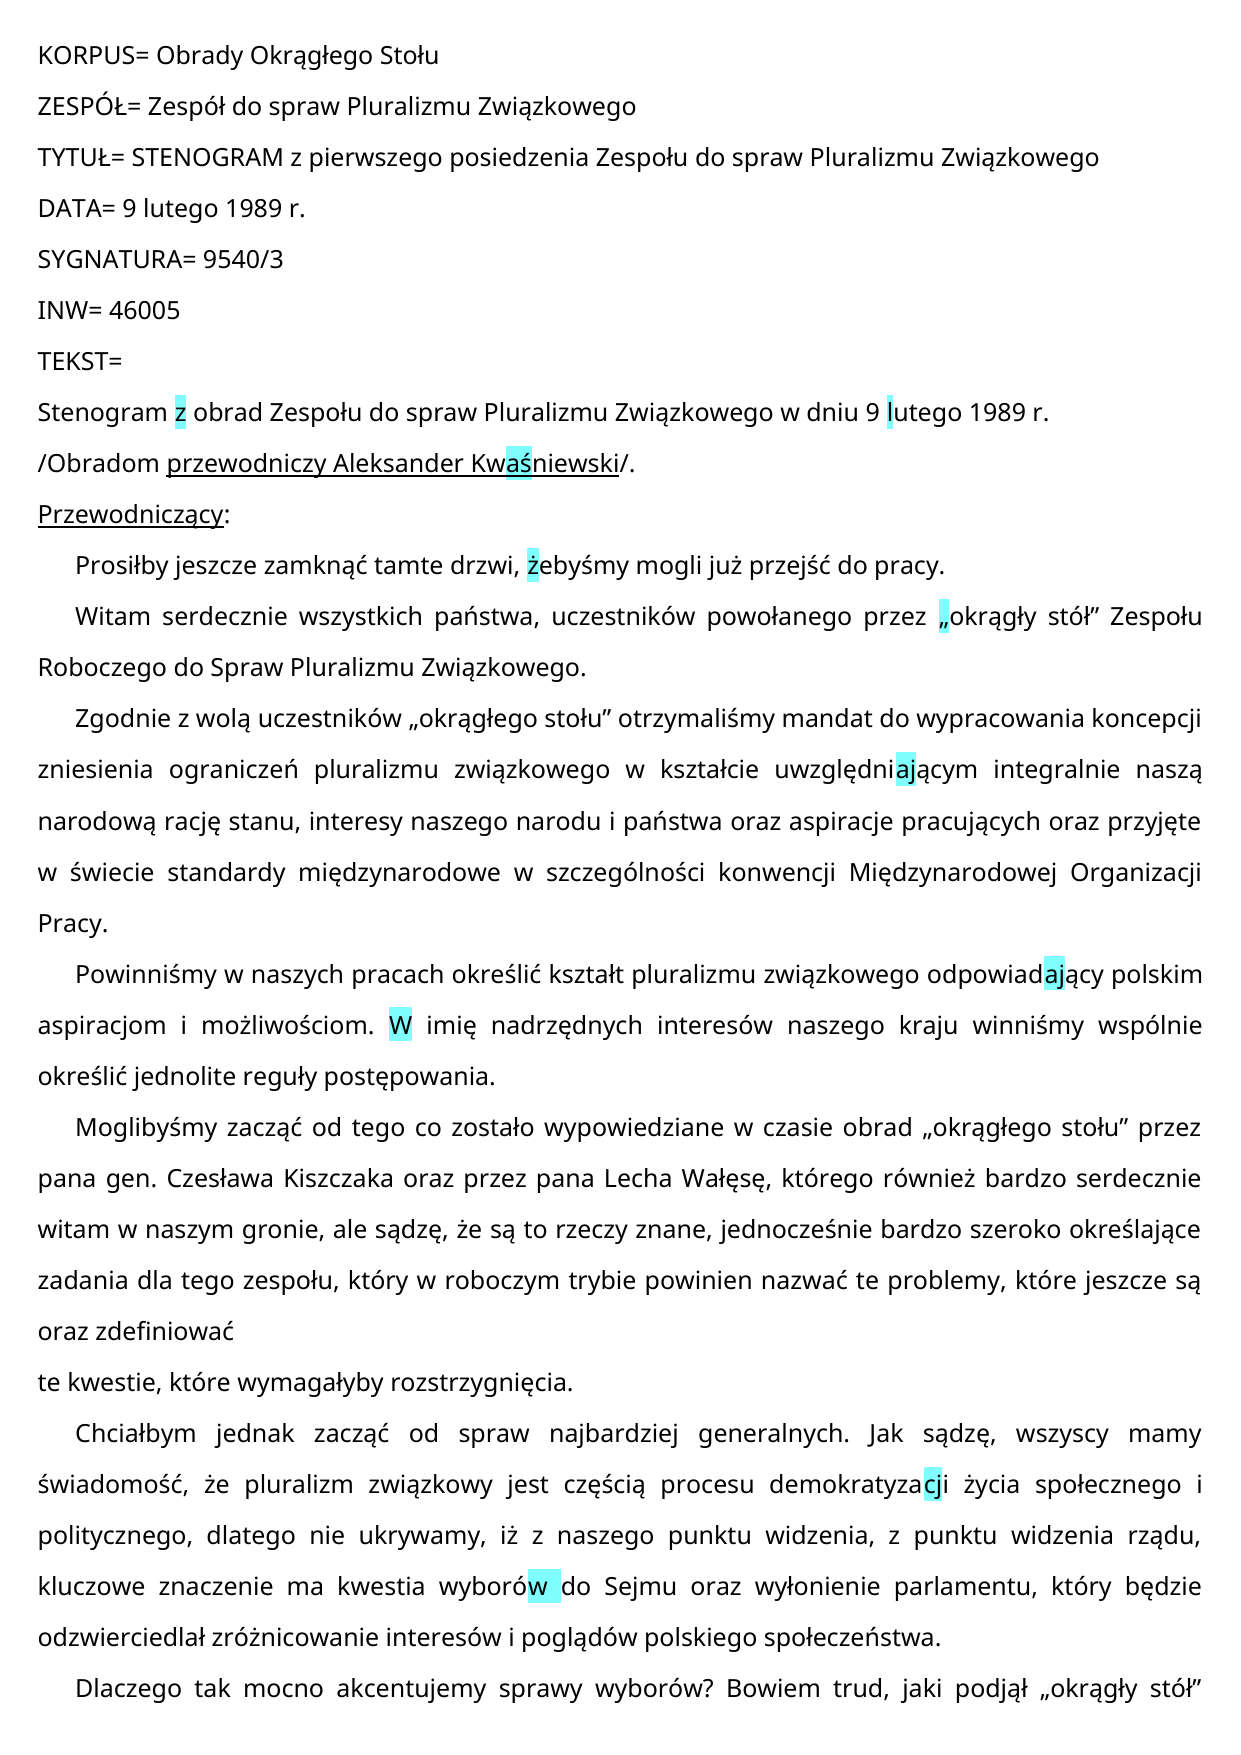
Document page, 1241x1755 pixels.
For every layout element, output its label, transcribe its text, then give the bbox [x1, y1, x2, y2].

text /Obradom przewodniczy Aleksander Kwaśniewski/. [37, 446, 1203, 480]
text Moglibyśmy zacząć od tego co zostało wypowiedziane w czasie obrad „okrągłego stołu” przez pana gen. Czesława Kiszczaka oraz przez pana Lecha Wałęsę, którego również bardzo serdecznie witam w naszym gronie, ale sądzę, że są to rzeczy znane, jednocześnie bardzo szeroko określające zadania dla tego zespołu, który w roboczym trybie powinien nazwać te problemy, które jeszcze są oraz zdefiniować [37, 1109, 1203, 1348]
text TYTUŁ= STENOGRAM z pierwszego posiedzenia Zespołu do spraw Pluralizmu Związkowego [37, 139, 1203, 174]
text Witam serdecznie wszystkich państwa, uczestników powołanego przez „okrągły stół” Zespołu Roboczego do Spraw Pluralizmu Związkowego. [37, 599, 1203, 684]
text Prosiłby jeszcze zamknąć tamte drzwi, żebyśmy mogli już przejść do pracy. [37, 548, 1203, 582]
text ZESPÓŁ= Zespół do spraw Pluralizmu Związkowego [37, 88, 1203, 123]
text DATA= 9 lutego 1989 r. [37, 191, 1203, 225]
text Chciałbym jednak zacząć od spraw najbardziej generalnych. Jak sądzę, wszyscy mamy świadomość, że pluralizm związkowy jest częścią procesu demokratyzacji życia społecznego i politycznego, dlatego nie ukrywamy, iż z naszego punktu widzenia, z punktu widzenia rządu, kluczowe znaczenie ma kwestia wyborów do Sejmu oraz wyłonienie parlamentu, który będzie odzwierciedlał zróżnicowanie interesów i poglądów polskiego społeczeństwa. [37, 1416, 1203, 1654]
text Stenogram z obrad Zespołu do spraw Pluralizmu Związkowego w dniu 9 lutego 1989 r. [37, 395, 1203, 429]
text INW= 46005 [37, 293, 1203, 327]
text Powinniśmy w naszych pracach określić kształt pluralizmu związkowego odpowiadający polskim aspiracjom i możliwościom. W imię nadrzędnych interesów naszego kraju winniśmy wspólnie określić jednolite reguły postępowania. [37, 956, 1203, 1092]
text te kwestie, które wymagałyby rozstrzygnięcia. [37, 1364, 1203, 1399]
text SYGNATURA= 9540/3 [37, 242, 1203, 276]
text TEKST= [37, 344, 1203, 378]
text Dlaczego tak mocno akcentujemy sprawy wyborów? Bowiem trud, jaki podjął „okrągły stół” [37, 1671, 1203, 1705]
text KORPUS= Obrady Okrągłego Stołu [37, 37, 1203, 72]
text Przewodniczący: [37, 497, 1203, 531]
text Zgodnie z wolą uczestników „okrągłego stołu” otrzymaliśmy mandat do wypracowania koncepcji zniesienia ograniczeń pluralizmu związkowego w kształcie uwzględniającym integralnie naszą narodową rację stanu, interesy naszego narodu i państwa oraz aspiracje pracujących oraz przyjęte w świecie standardy międzynarodowe w szczególności konwencji Międzynarodowej Organizacji Pracy. [37, 701, 1203, 939]
